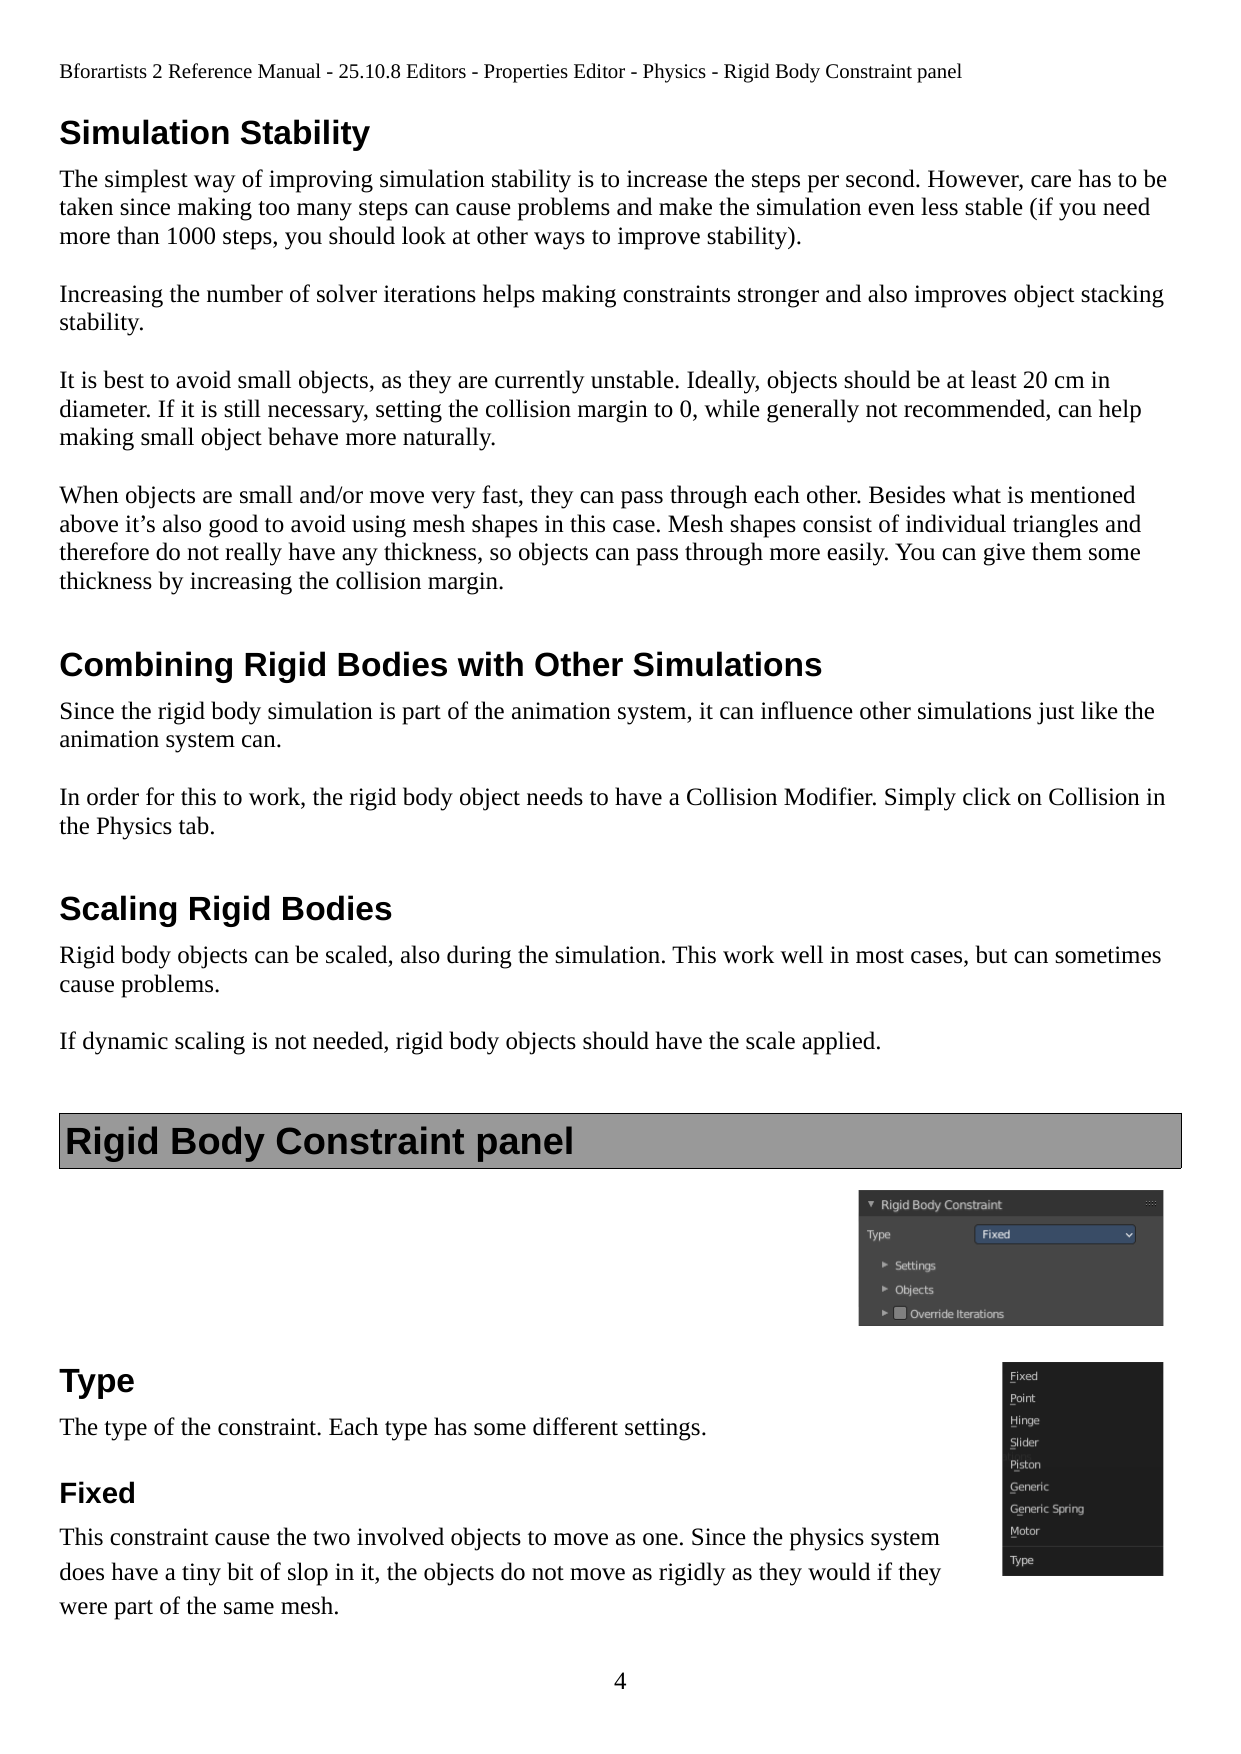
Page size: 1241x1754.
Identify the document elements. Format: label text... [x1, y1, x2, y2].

text Rigid body objects can be scaled, also during the simulation. This work well in most cases, but can sometimes cause problems. [59, 940, 1181, 998]
text Increasing the number of solver iterations helps making constraints stronger and also improves object stacking stability. [59, 279, 1181, 336]
table_header Rigid Body Constraint panel [60, 1114, 1181, 1168]
subtitle [1164, 1476, 1181, 1510]
text This constraint cause the two involved objects to move as one. Since the physics system does have a tiny bit of slop in it, the objects do not move as rigidly as they would if they were part of the same mesh. [59, 1522, 1181, 1620]
picture [858, 1190, 1164, 1326]
text When objects are small and/or move very fast, they can pass through each other. Besides what is mentioned above it’s also good to avoid using mesh shapes in this case. Mesh shapes consist of individual triangles and therefore do not really have any thickness, so objects can pass through more easily. You can give them some thickness by increasing the collision margin. [59, 480, 1181, 595]
picture [1002, 1362, 1164, 1576]
subtitle Scaling Rigid Bodies [59, 889, 1181, 928]
subtitle Combining Rigid Bodies with Other Simulations [59, 644, 1181, 683]
text The type of the constraint. Each type has some different settings. [59, 1412, 1002, 1441]
subtitle Fixed [59, 1476, 1002, 1510]
text The simplest way of improving simulation stability is to increase the steps per second. However, care has to be taken since making too many steps can cause problems and make the simulation even less stable (if you need more than 1000 steps, you should look at other ways to improve stability). [59, 164, 1181, 250]
text In order for this to work, the rigid body object needs to have a Collision Modifier. Simply click on Collision in the Physics tab. [59, 782, 1181, 839]
text If dynamic scaling is not needed, rigid body objects should have the scale applied. [59, 1026, 1181, 1055]
subtitle Simulation Stability [59, 113, 1181, 151]
text Since the rigid body simulation is part of the animation system, it can influence other simulations just like the animation system can. [59, 696, 1181, 753]
subtitle Type [59, 1361, 1181, 1400]
text It is best to avoid small objects, as they are currently unstable. Ideally, objects should be at least 20 cm in diameter. If it is still necessary, setting the collision margin to 0, while generally not recommended, can help making small object behave more naturally. [59, 365, 1181, 451]
